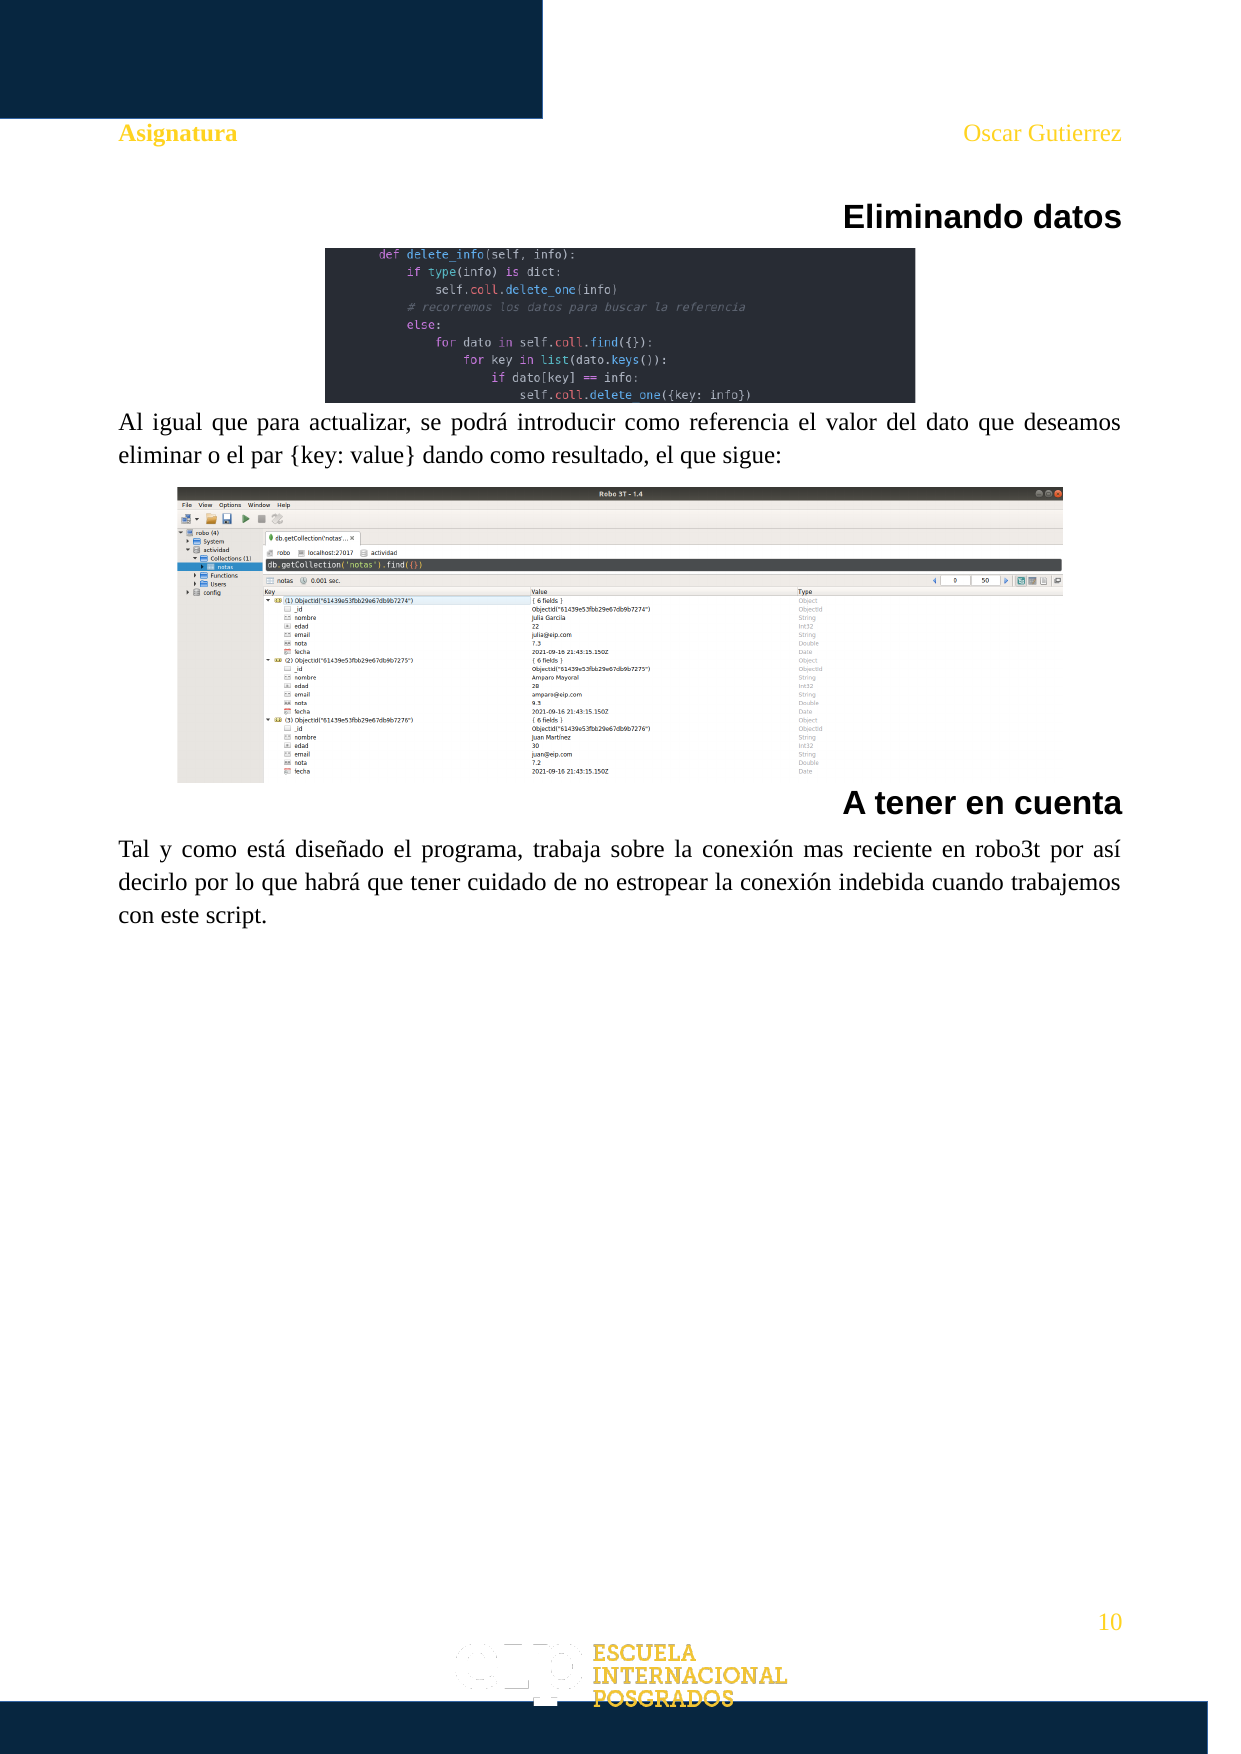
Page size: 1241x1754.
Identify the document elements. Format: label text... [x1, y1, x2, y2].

text Al igual que para actualizar, se podrá introducir como referencia el valor del dato que deseamos eliminar o el par {key: value} dando como resultado, el que sigue: [118, 248, 1122, 468]
text Tal y como está diseñado el programa, trabaja sobre la conexión mas reciente en robo3t por así decirlo por lo que habrá que tener cuidado de no estropear la conexión indebida cuando trabajemos con este script. [118, 834, 1122, 929]
picture [325, 248, 916, 403]
subtitle A tener en cuenta [118, 508, 1122, 821]
picture [452, 1614, 788, 1712]
subtitle Eliminando datos [118, 197, 1122, 236]
picture [177, 487, 1063, 783]
